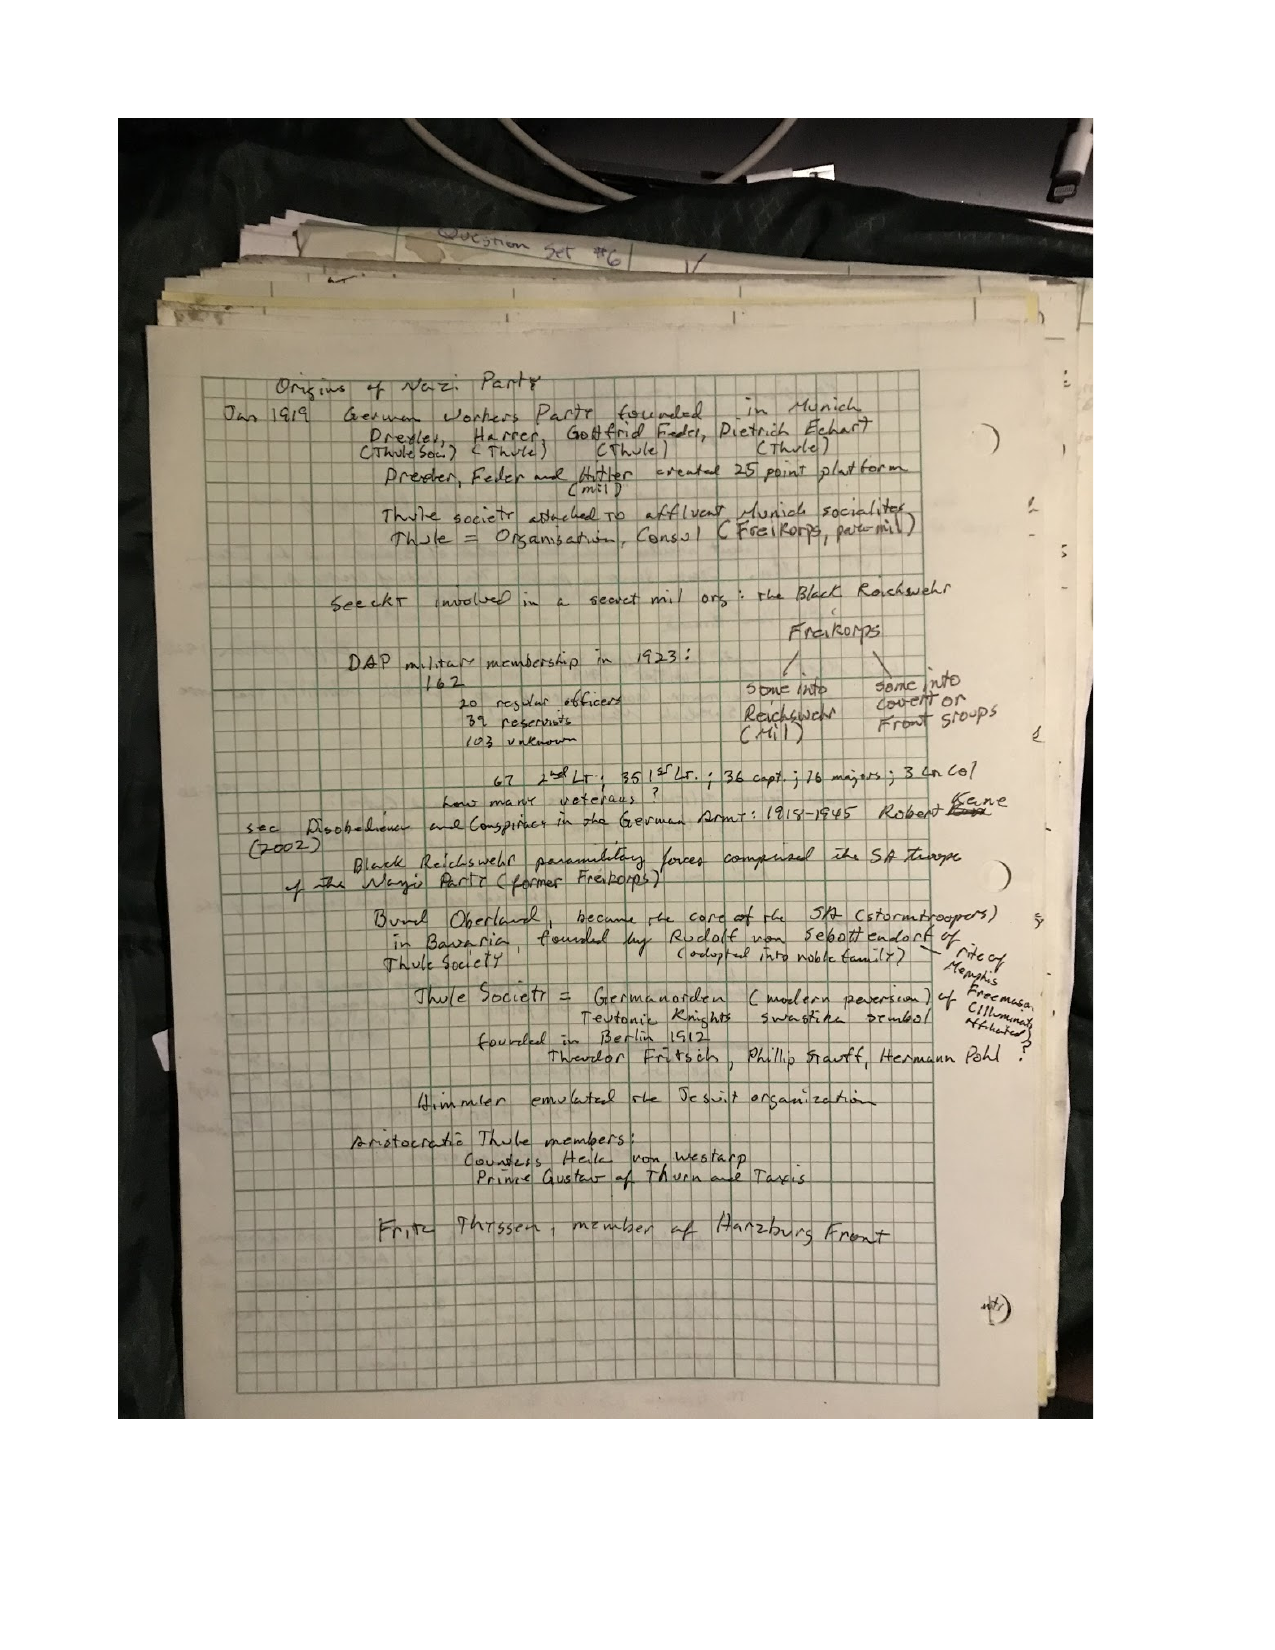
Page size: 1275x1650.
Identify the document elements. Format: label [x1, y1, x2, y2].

picture [118, 118, 1094, 1419]
